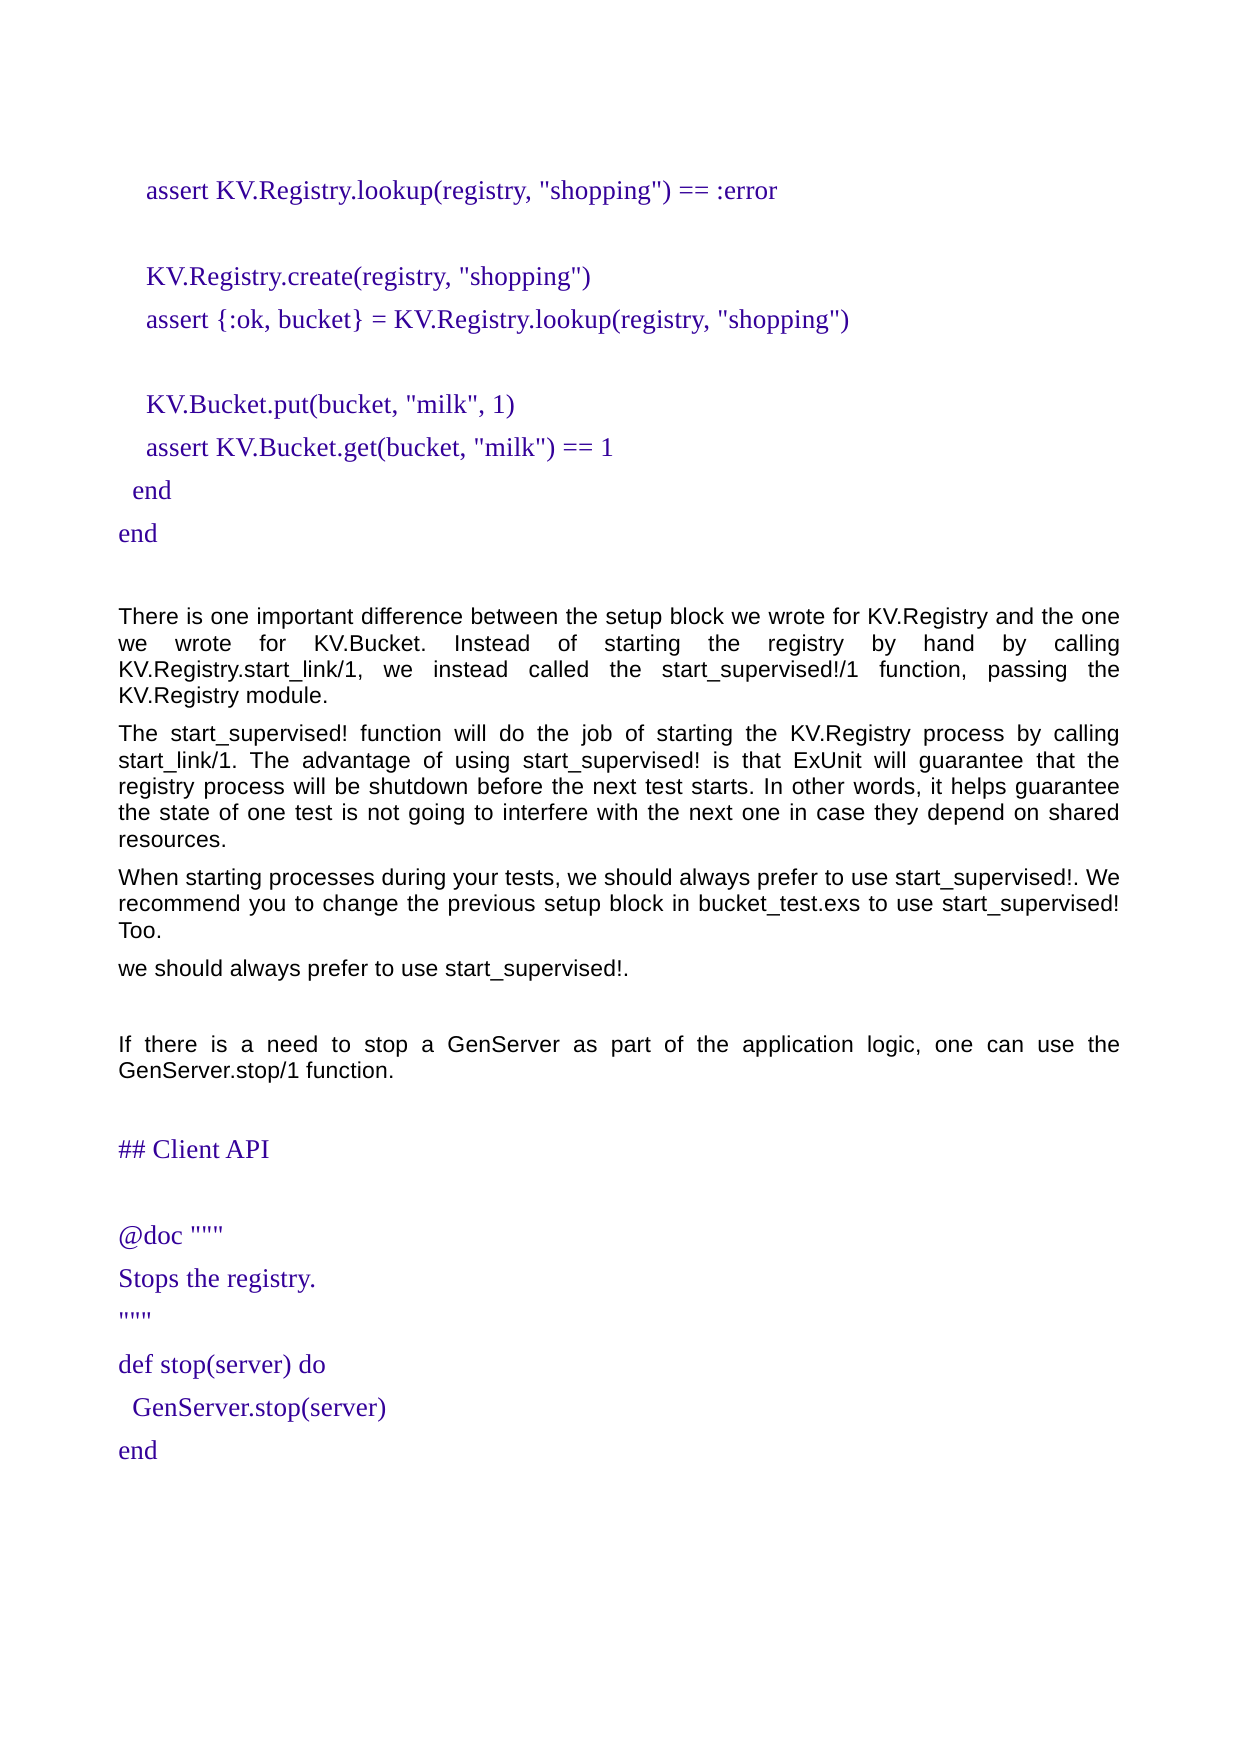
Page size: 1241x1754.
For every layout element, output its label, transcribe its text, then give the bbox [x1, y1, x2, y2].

text def stop(server) do [118, 1348, 1122, 1379]
text end [118, 474, 1122, 506]
text end [118, 517, 1122, 548]
text """ [118, 1305, 1122, 1336]
text assert {:ok, bucket} = KV.Registry.lookup(registry, "shopping") [118, 303, 1122, 334]
text ## Client API [118, 1133, 1122, 1165]
text assert KV.Bucket.get(bucket, "milk") == 1 [118, 431, 1122, 463]
text KV.Bucket.put(bucket, "milk", 1) [118, 388, 1122, 420]
text When starting processes during your tests, we should always prefer to use start_supervised!. We recommend you to change the previous setup block in bucket_test.exs to use start_supervised! Too. [118, 864, 1122, 943]
text There is one important difference between the setup block we wrote for KV.Registry and the one we wrote for KV.Bucket. Instead of starting the registry by hand by calling KV.Registry.start_link/1, we instead called the start_supervised!/1 function, passing the KV.Registry module. [118, 603, 1122, 708]
text assert KV.Registry.lookup(registry, "shopping") == :error [118, 174, 1122, 205]
text If there is a need to stop a GenServer as part of the application logic, one can use the GenServer.stop/1 function. [118, 1031, 1122, 1084]
text The start_supervised! function will do the job of starting the KV.Registry process by calling start_link/1. The advantage of using start_supervised! is that ExUnit will guarantee that the registry process will be shutdown before the next test starts. In other words, it helps guarantee the state of one test is not going to interfere with the next one in case they depend on shared resources. [118, 720, 1122, 852]
text KV.Registry.create(registry, "shopping") [118, 260, 1122, 291]
text we should always prefer to use start_supervised!. [118, 955, 1122, 981]
text end [118, 1434, 1122, 1465]
text @doc """ [118, 1219, 1122, 1251]
text GenServer.stop(server) [118, 1391, 1122, 1422]
text Stops the registry. [118, 1262, 1122, 1293]
